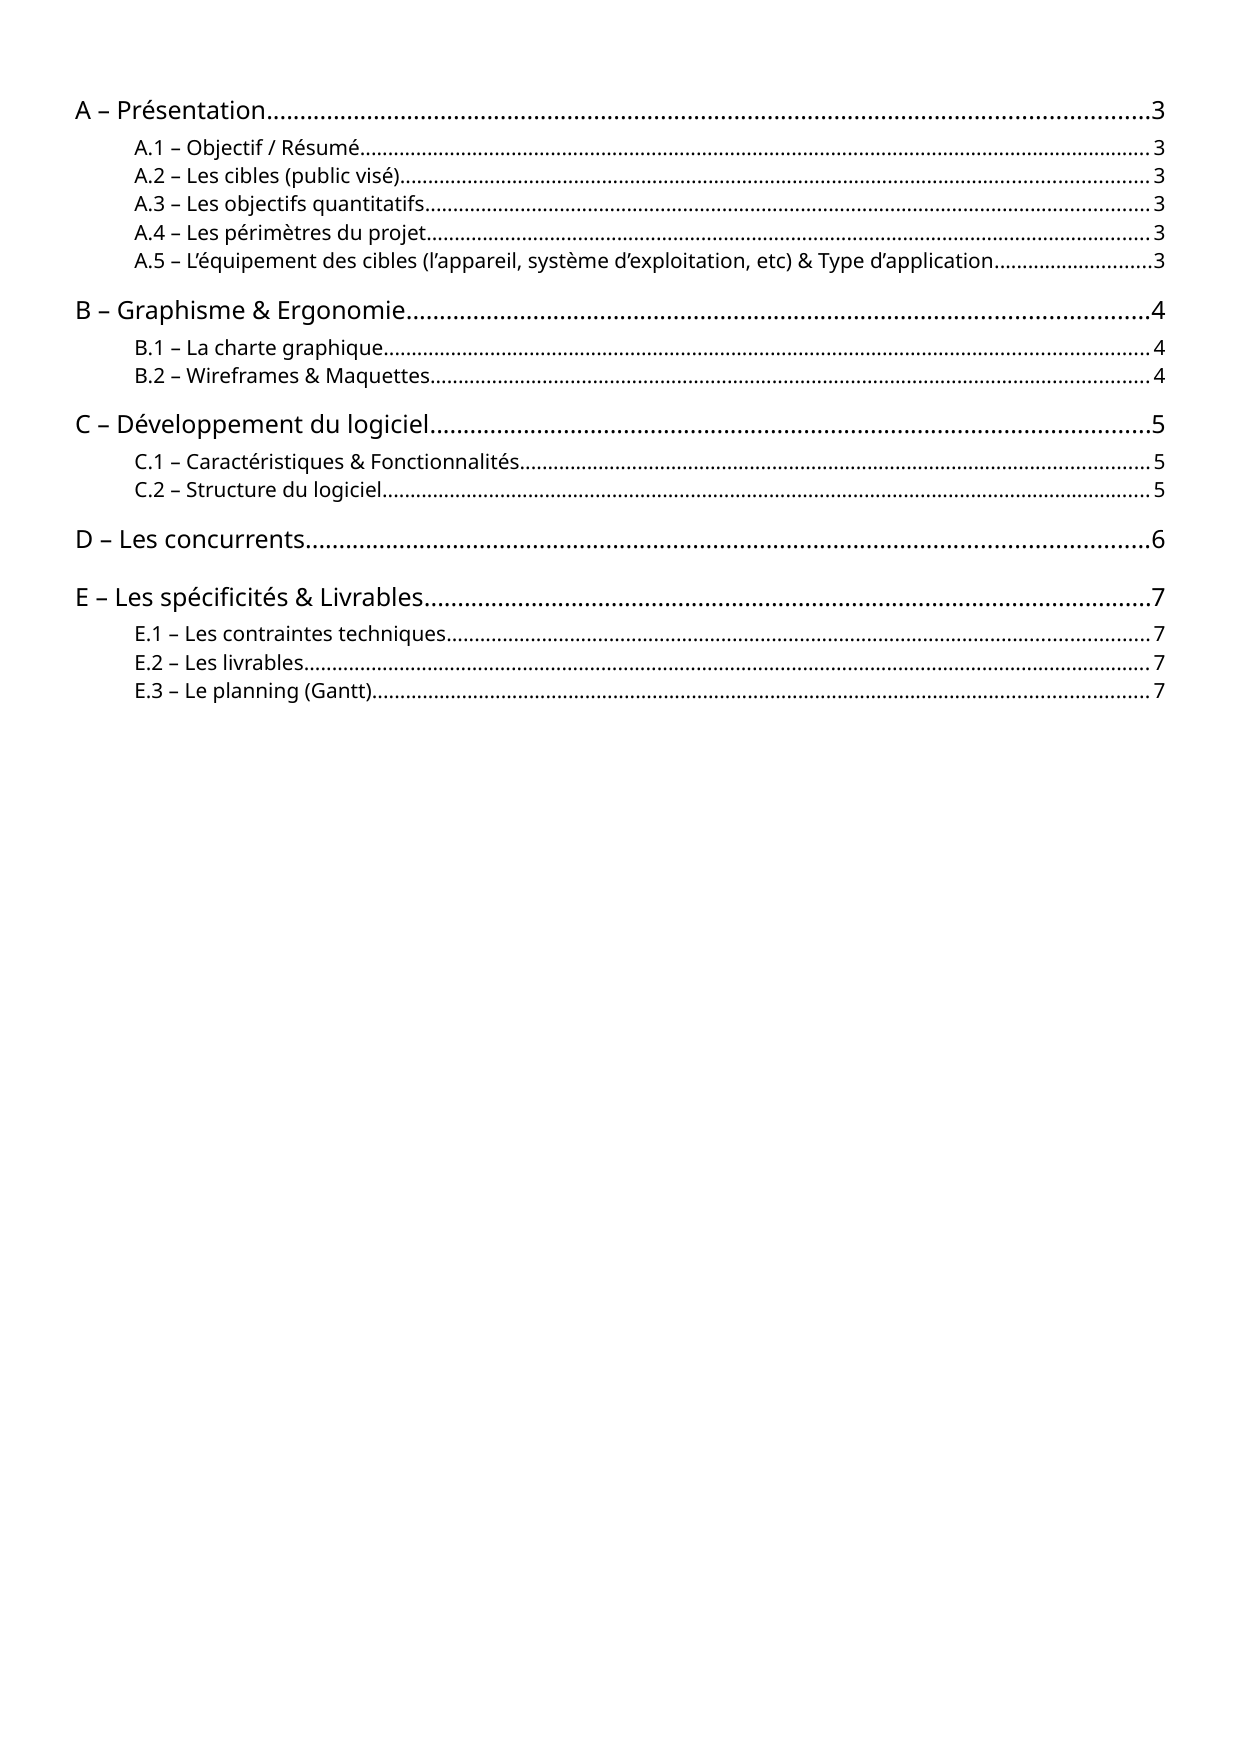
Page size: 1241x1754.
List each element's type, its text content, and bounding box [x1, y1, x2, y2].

text A.3 – Les objectifs quantitatifs 3 [134, 189, 1165, 218]
text B.2 – Wireframes & Maquettes 4 [134, 361, 1165, 389]
text A.5 – L’équipement des cibles (l’appareil, système d’exploitation, etc) & Type d’application 3 [134, 246, 1165, 275]
text E – Les spécificités & Livrables 7 [75, 579, 1165, 613]
text A.1 – Objectif / Résumé 3 [134, 133, 1165, 161]
text A.2 – Les cibles (public visé) 3 [134, 161, 1165, 189]
text E.2 – Les livrables 7 [134, 648, 1165, 676]
text B.1 – La charte graphique 4 [134, 333, 1165, 361]
text E.3 – Le planning (Gantt) 7 [134, 676, 1165, 705]
text C.1 – Caractéristiques & Fonctionnalités 5 [134, 447, 1165, 476]
text B – Graphisme & Ergonomie 4 [75, 293, 1165, 327]
text A – Présentation 3 [75, 93, 1165, 127]
text A.4 – Les périmètres du projet 3 [134, 218, 1165, 246]
text C – Développement du logiciel 5 [75, 407, 1165, 441]
text E.1 – Les contraintes techniques 7 [134, 619, 1165, 648]
text C.2 – Structure du logiciel 5 [134, 476, 1165, 504]
text D – Les concurrents 6 [75, 522, 1165, 556]
